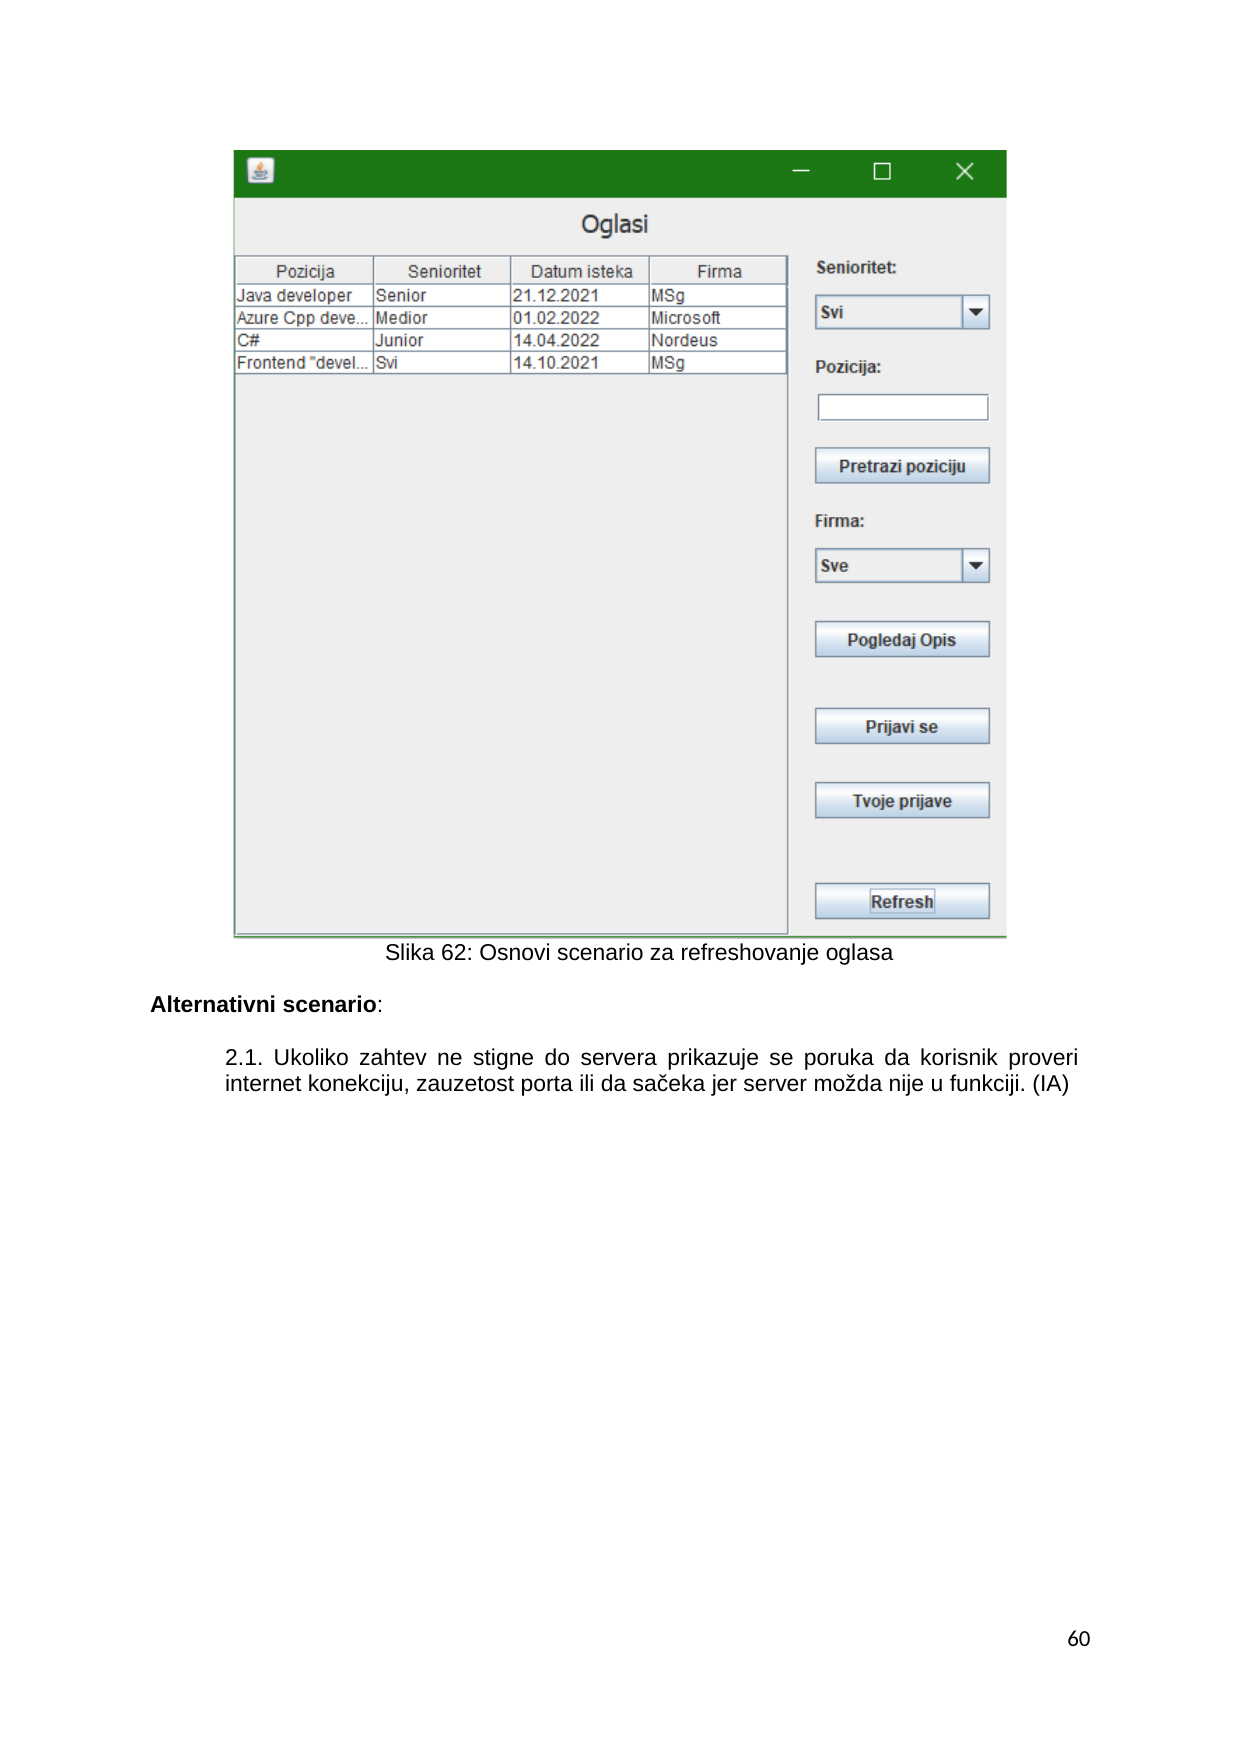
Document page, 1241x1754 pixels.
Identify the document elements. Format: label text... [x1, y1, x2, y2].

text Slika 62: Osnovi scenario za refreshovanje oglasa [187, 909, 1090, 965]
text 2.1. Ukoliko zahtev ne stigne do servera prikazuje se poruka da korisnik proveri internet konekciju, zauzetost porta ili da sačeka jer server možda nije u funkciji. (IA) [150, 1044, 1090, 1097]
picture [233, 150, 1007, 939]
text Alternativni scenario: [150, 991, 1090, 1018]
